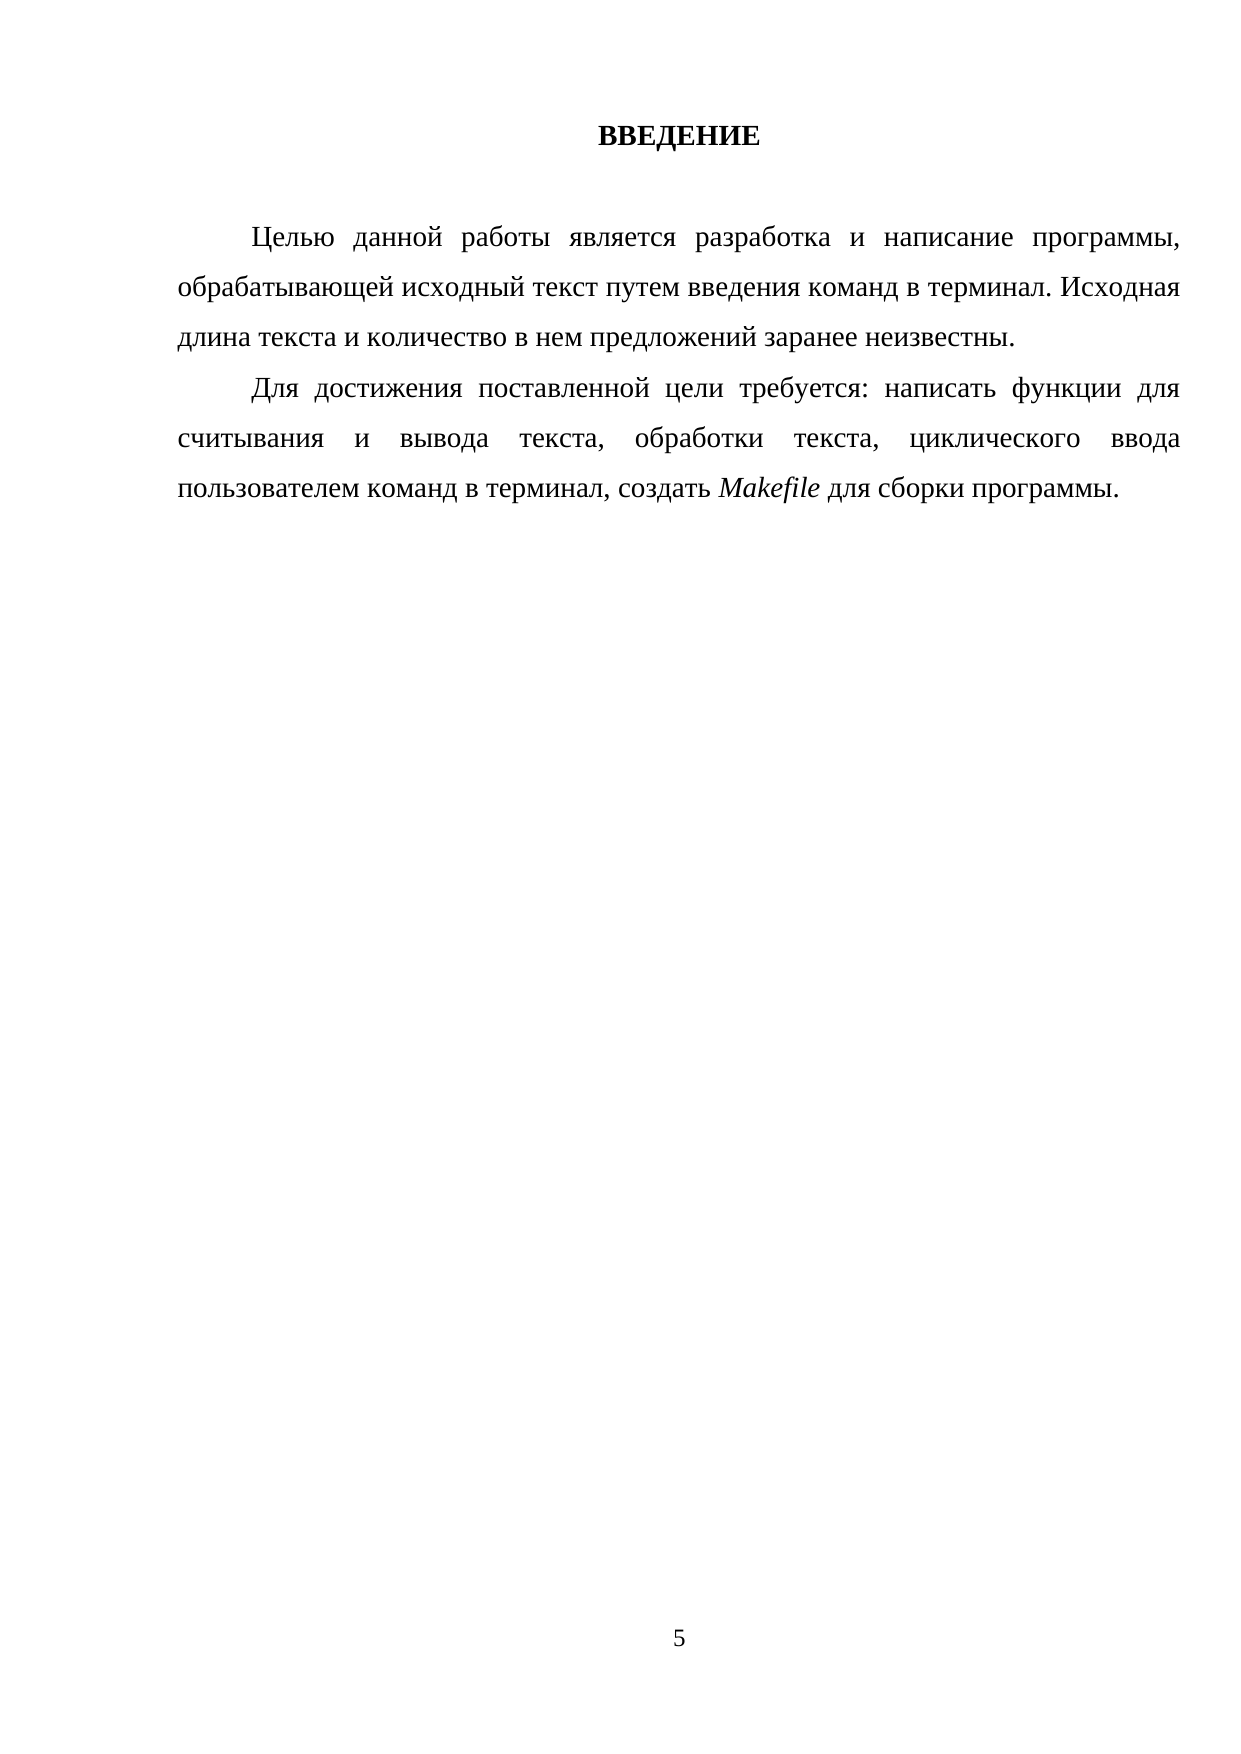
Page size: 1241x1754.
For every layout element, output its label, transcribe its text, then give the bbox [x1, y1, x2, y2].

text Для достижения поставленной цели требуется: написать функции для считывания и вывода текста, обработки текста, циклического ввода пользователем команд в терминал, создать Makefile для сборки программы. [177, 370, 1181, 504]
text введение [177, 118, 1181, 152]
text Целью данной работы является разработка и написание программы, обрабатывающей исходный текст путем введения команд в терминал. Исходная длина текста и количество в нем предложений заранее неизвестны. [177, 219, 1181, 353]
